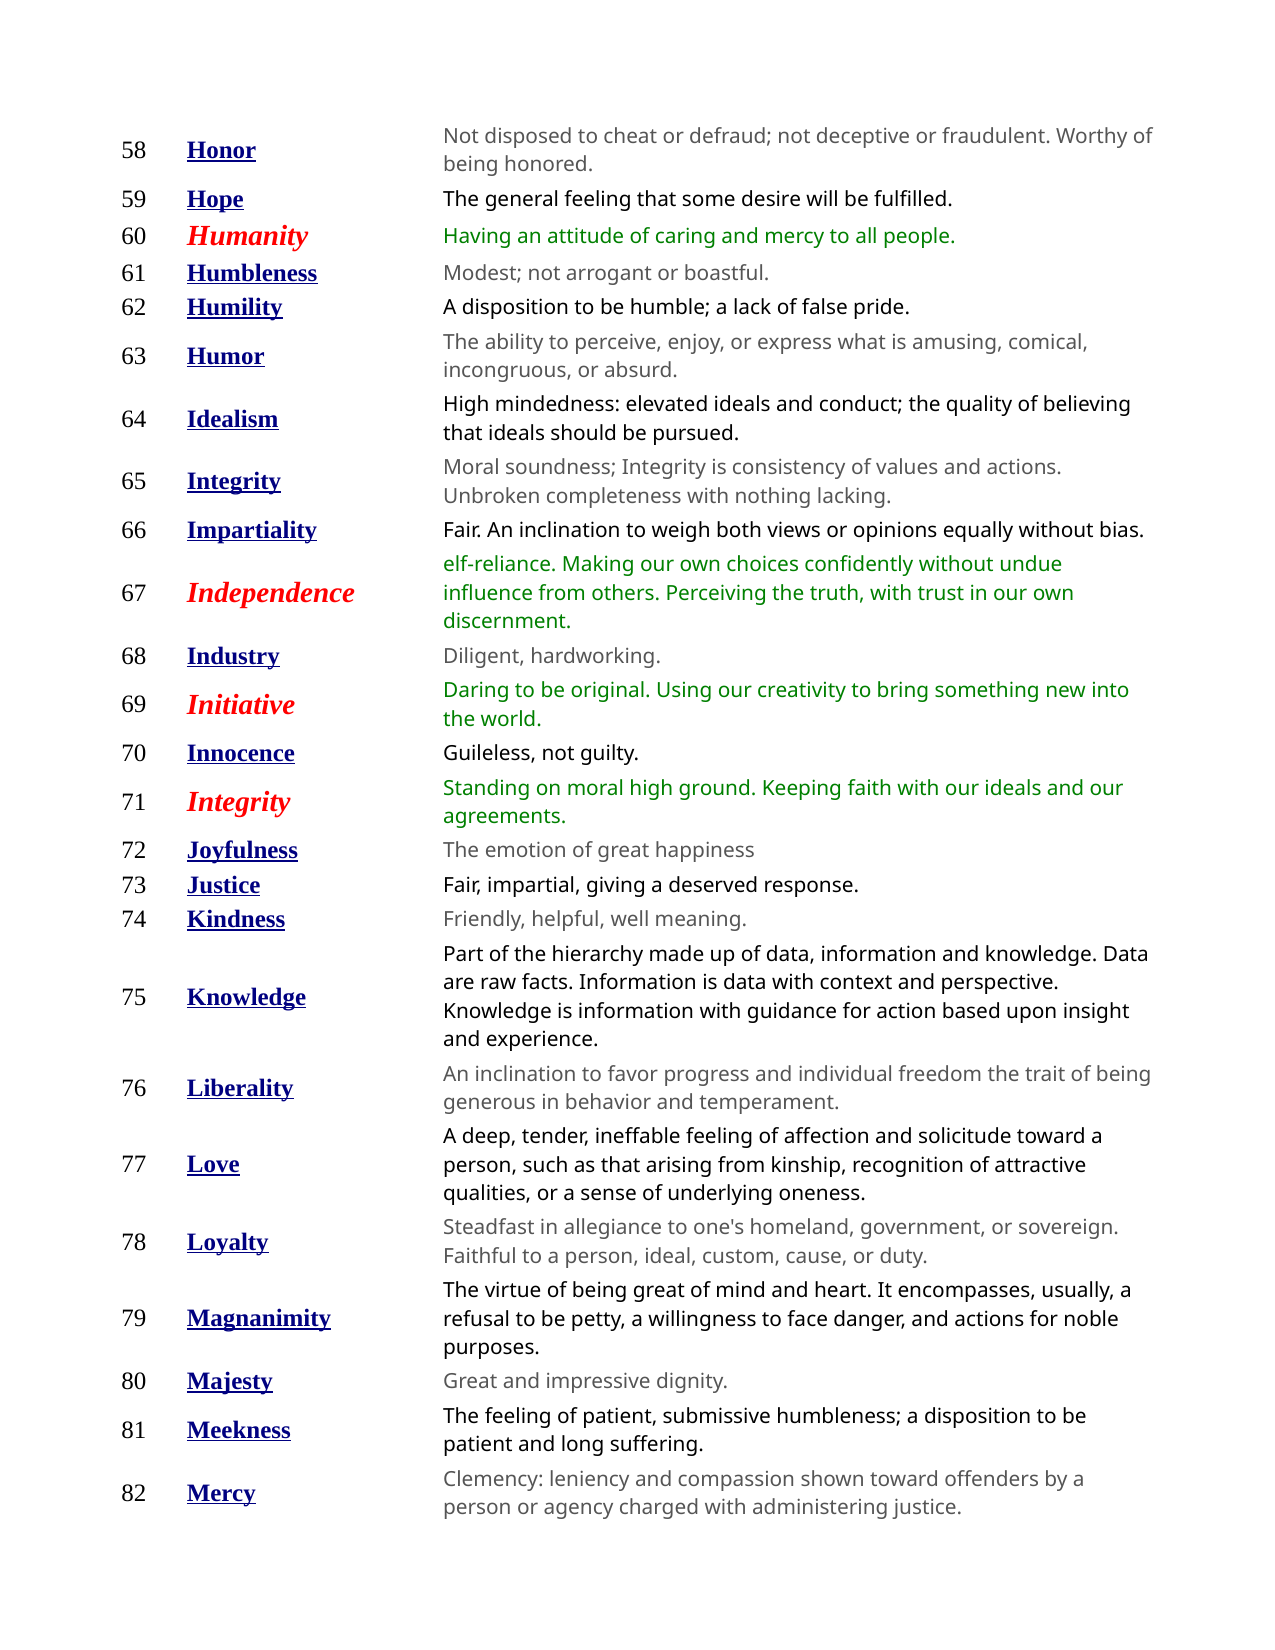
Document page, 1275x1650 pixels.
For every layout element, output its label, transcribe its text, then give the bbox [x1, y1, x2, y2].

table_cell Guileless, not guilty. [440, 735, 1157, 770]
table_cell The ability to perceive, enjoy, or express what is amusing, comical, incongruous, or absurd. [440, 324, 1157, 387]
table_cell Steadfast in allegiance to one's homeland, government, or sovereign. Faithful to a person, ideal, custom, cause, or duty. [440, 1210, 1157, 1272]
table_cell Loyalty [184, 1210, 440, 1272]
table_cell The virtue of being great of mind and heart. It encompasses, usually, a refusal to be petty, a willingness to face danger, and actions for noble purposes. [440, 1272, 1157, 1363]
table_cell 66 [118, 512, 184, 547]
table_cell Moral soundness; Integrity is consistency of values and actions. Unbroken completeness with nothing lacking. [440, 449, 1157, 512]
table_cell Integrity [184, 770, 440, 832]
table_cell Clemency: leniency and compassion shown toward offenders by a person or agency charged with administering justice. [440, 1461, 1157, 1523]
table_cell 62 [118, 289, 184, 324]
table_cell Hope [184, 181, 440, 215]
table_cell 68 [118, 638, 184, 672]
table_cell High mindedness: elevated ideals and conduct; the quality of believing that ideals should be pursued. [440, 387, 1157, 449]
table_cell Meekness [184, 1398, 440, 1461]
table_cell Standing on moral high ground. Keeping faith with our ideals and our agreements. [440, 770, 1157, 832]
table_cell Part of the hierarchy made up of data, information and knowledge. Data are raw facts. Information is data with context and perspective. Knowledge is information with guidance for action based upon insight and experience. [440, 936, 1157, 1056]
table_cell 82 [118, 1461, 184, 1523]
table_cell Modest; not arrogant or boastful. [440, 255, 1157, 289]
table_cell Fair. An inclination to weigh both views or opinions equally without bias. [440, 512, 1157, 547]
table_cell Mercy [184, 1461, 440, 1523]
table_cell Idealism [184, 387, 440, 449]
table_cell 79 [118, 1272, 184, 1363]
table_cell Innocence [184, 735, 440, 770]
table_cell The emotion of great happiness [440, 833, 1157, 867]
table_cell Diligent, hardworking. [440, 638, 1157, 672]
table_cell 64 [118, 387, 184, 449]
table_cell The feeling of patient, submissive humbleness; a disposition to be patient and long suffering. [440, 1398, 1157, 1461]
table_cell Joyfulness [184, 833, 440, 867]
table_cell Not disposed to cheat or defraud; not deceptive or fraudulent. Worthy of being honored. [440, 118, 1157, 181]
table_cell 81 [118, 1398, 184, 1461]
table_cell Honor [184, 118, 440, 181]
table_cell Industry [184, 638, 440, 672]
table_cell Great and impressive dignity. [440, 1364, 1157, 1398]
table_cell 76 [118, 1056, 184, 1118]
table_cell Knowledge [184, 936, 440, 1056]
table_cell Independence [184, 547, 440, 638]
table_cell 74 [118, 902, 184, 936]
table_cell Magnanimity [184, 1272, 440, 1363]
table_cell elf-reliance. Making our own choices confidently without undue influence from others. Perceiving the truth, with trust in our own discernment. [440, 547, 1157, 638]
table_cell Love [184, 1119, 440, 1209]
table_cell Impartiality [184, 512, 440, 547]
table_cell Justice [184, 867, 440, 902]
table_cell Humility [184, 289, 440, 324]
table_cell 72 [118, 833, 184, 867]
table_cell 73 [118, 867, 184, 902]
table_cell A deep, tender, ineffable feeling of affection and solicitude toward a person, such as that arising from kinship, recognition of attractive qualities, or a sense of underlying oneness. [440, 1119, 1157, 1209]
table_cell 67 [118, 547, 184, 638]
table_cell 63 [118, 324, 184, 387]
table_cell 77 [118, 1119, 184, 1209]
table_cell Initiative [184, 673, 440, 735]
table_cell 60 [118, 215, 184, 255]
table_cell 71 [118, 770, 184, 832]
table_cell Humbleness [184, 255, 440, 289]
table_cell Liberality [184, 1056, 440, 1118]
table_cell Majesty [184, 1364, 440, 1398]
table_cell Humanity [184, 215, 440, 255]
table_cell 61 [118, 255, 184, 289]
table_cell Kindness [184, 902, 440, 936]
table_cell An inclination to favor progress and individual freedom the trait of being generous in behavior and temperament. [440, 1056, 1157, 1118]
table_cell Integrity [184, 449, 440, 512]
table_cell 78 [118, 1210, 184, 1272]
table_cell The general feeling that some desire will be fulfilled. [440, 181, 1157, 215]
table_cell 58 [118, 118, 184, 181]
table_cell 80 [118, 1364, 184, 1398]
table_cell 59 [118, 181, 184, 215]
table_cell 69 [118, 673, 184, 735]
table_cell 75 [118, 936, 184, 1056]
table_cell Daring to be original. Using our creativity to bring something new into the world. [440, 673, 1157, 735]
table_cell Friendly, helpful, well meaning. [440, 902, 1157, 936]
table_cell A disposition to be humble; a lack of false pride. [440, 289, 1157, 324]
table_cell Humor [184, 324, 440, 387]
table_cell 70 [118, 735, 184, 770]
table_cell Having an attitude of caring and mercy to all people. [440, 215, 1157, 255]
table_cell Fair, impartial, giving a deserved response. [440, 867, 1157, 902]
table_cell 65 [118, 449, 184, 512]
